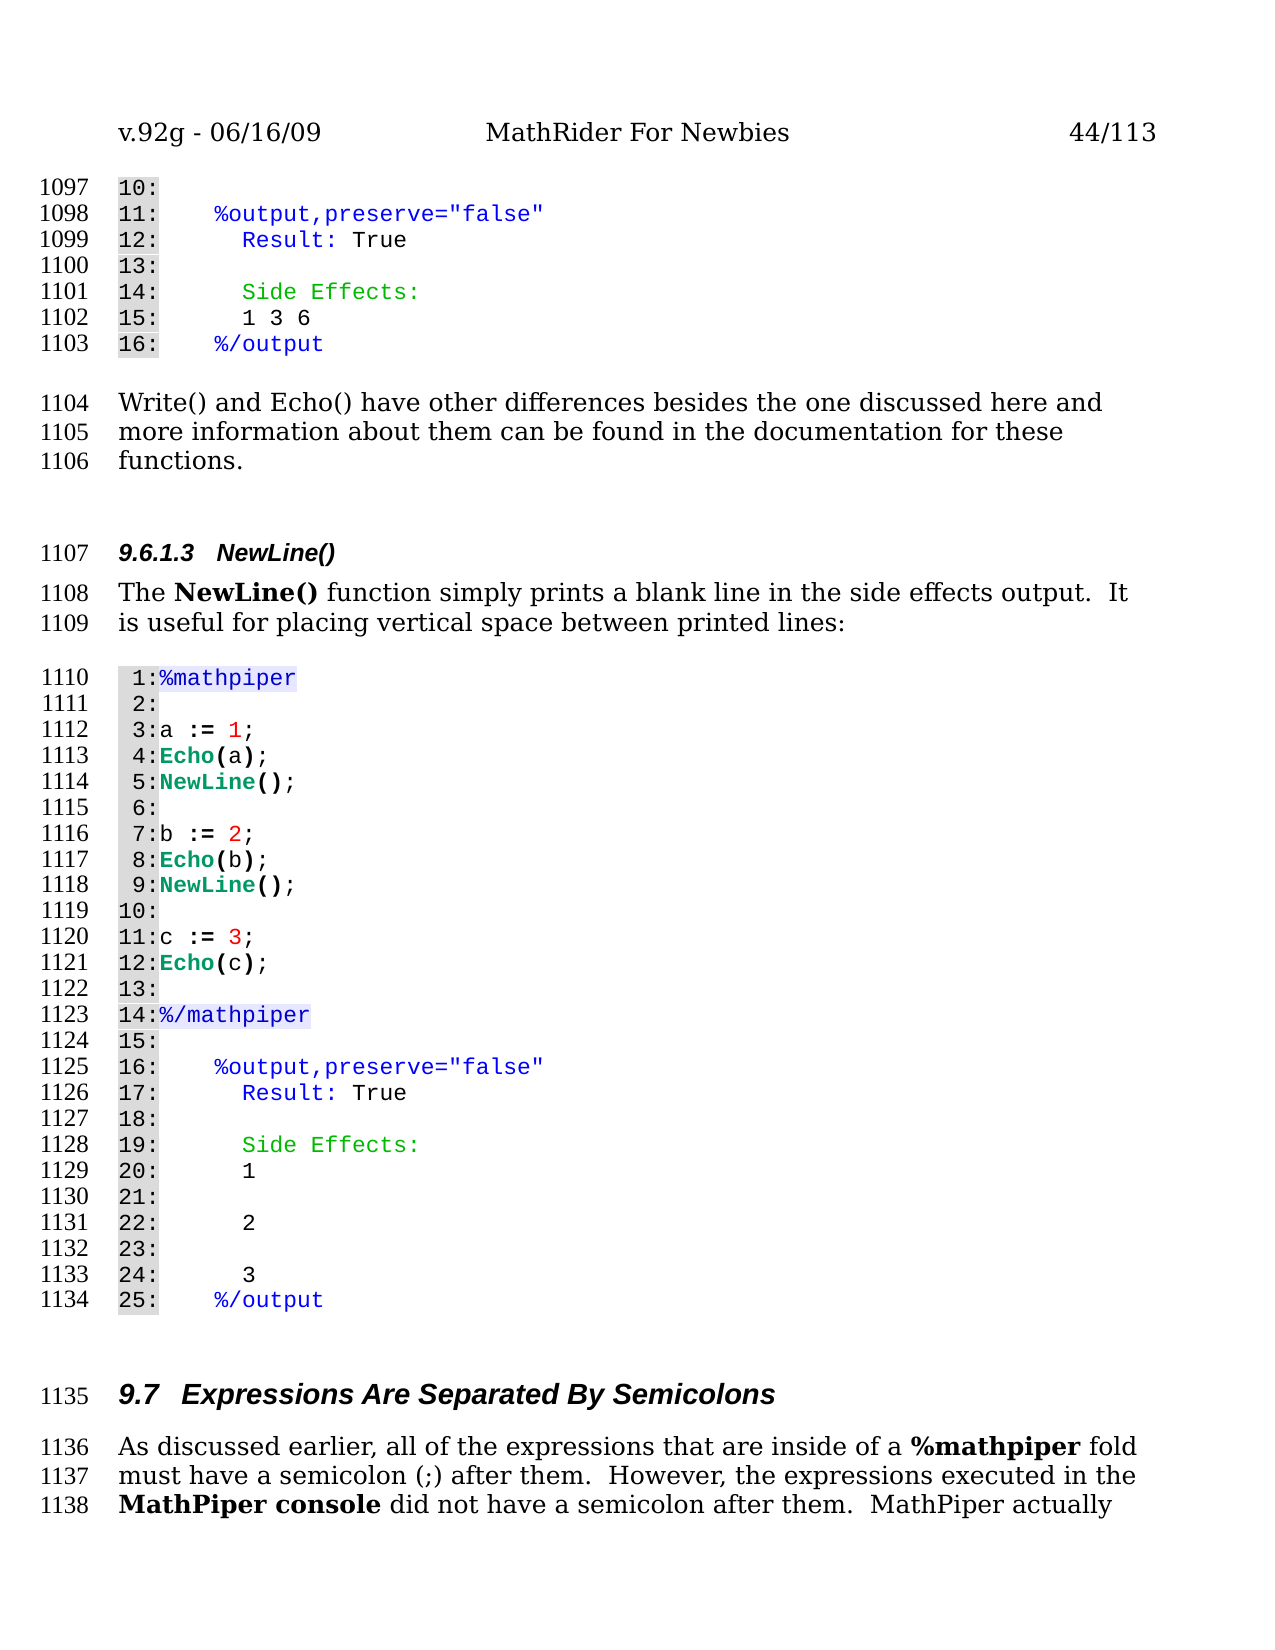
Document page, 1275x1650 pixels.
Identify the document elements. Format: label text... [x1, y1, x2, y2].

text 25: %/output [118, 1289, 1157, 1315]
text 10: [118, 177, 1157, 203]
text 3:a := 1; [118, 718, 1157, 744]
text 7:b := 2; [118, 822, 1157, 848]
text 24: 3 [118, 1263, 1157, 1289]
text 8:Echo(b); [118, 848, 1157, 874]
text 17: Result: True [118, 1081, 1157, 1107]
text 20: 1 [118, 1159, 1157, 1185]
text 16: %/output [118, 332, 1157, 358]
text 1:%mathpiper [118, 666, 1157, 692]
subtitle Expressions Are Separated By Semicolons [118, 1377, 1157, 1411]
text The NewLine() function simply prints a blank line in the side effects output. It is useful for placing vertical space between printed lines: [118, 578, 1157, 637]
text 6: [118, 796, 1157, 822]
text 9:NewLine(); [118, 874, 1157, 900]
text 15: [118, 1029, 1157, 1055]
text 13: [118, 978, 1157, 1003]
text As discussed earlier, all of the expressions that are inside of a %mathpiper fold must have a semicolon (;) after them. However, the expressions executed in the MathPiper console did not have a semicolon after them. MathPiper actually [118, 1432, 1157, 1520]
text 12: Result: True [118, 229, 1157, 254]
text 14:%/mathpiper [118, 1003, 1157, 1029]
text 15: 1 3 6 [118, 306, 1157, 332]
text 16: %output,preserve="false" [118, 1055, 1157, 1081]
text 2: [118, 692, 1157, 718]
text 23: [118, 1237, 1157, 1263]
text 4:Echo(a); [118, 744, 1157, 770]
text 10: [118, 900, 1157, 926]
text 11: %output,preserve="false" [118, 203, 1157, 229]
text Write() and Echo() have other differences besides the one discussed here and more information about them can be found in the documentation for these functions. [118, 388, 1157, 475]
text 11:c := 3; [118, 926, 1157, 952]
text 14: Side Effects: [118, 281, 1157, 306]
text 12:Echo(c); [118, 952, 1157, 978]
text 18: [118, 1107, 1157, 1133]
text 22: 2 [118, 1211, 1157, 1237]
subtitle NewLine() [118, 538, 1157, 566]
text 5:NewLine(); [118, 770, 1157, 796]
text 21: [118, 1185, 1157, 1211]
text 19: Side Effects: [118, 1133, 1157, 1159]
text 13: [118, 254, 1157, 281]
